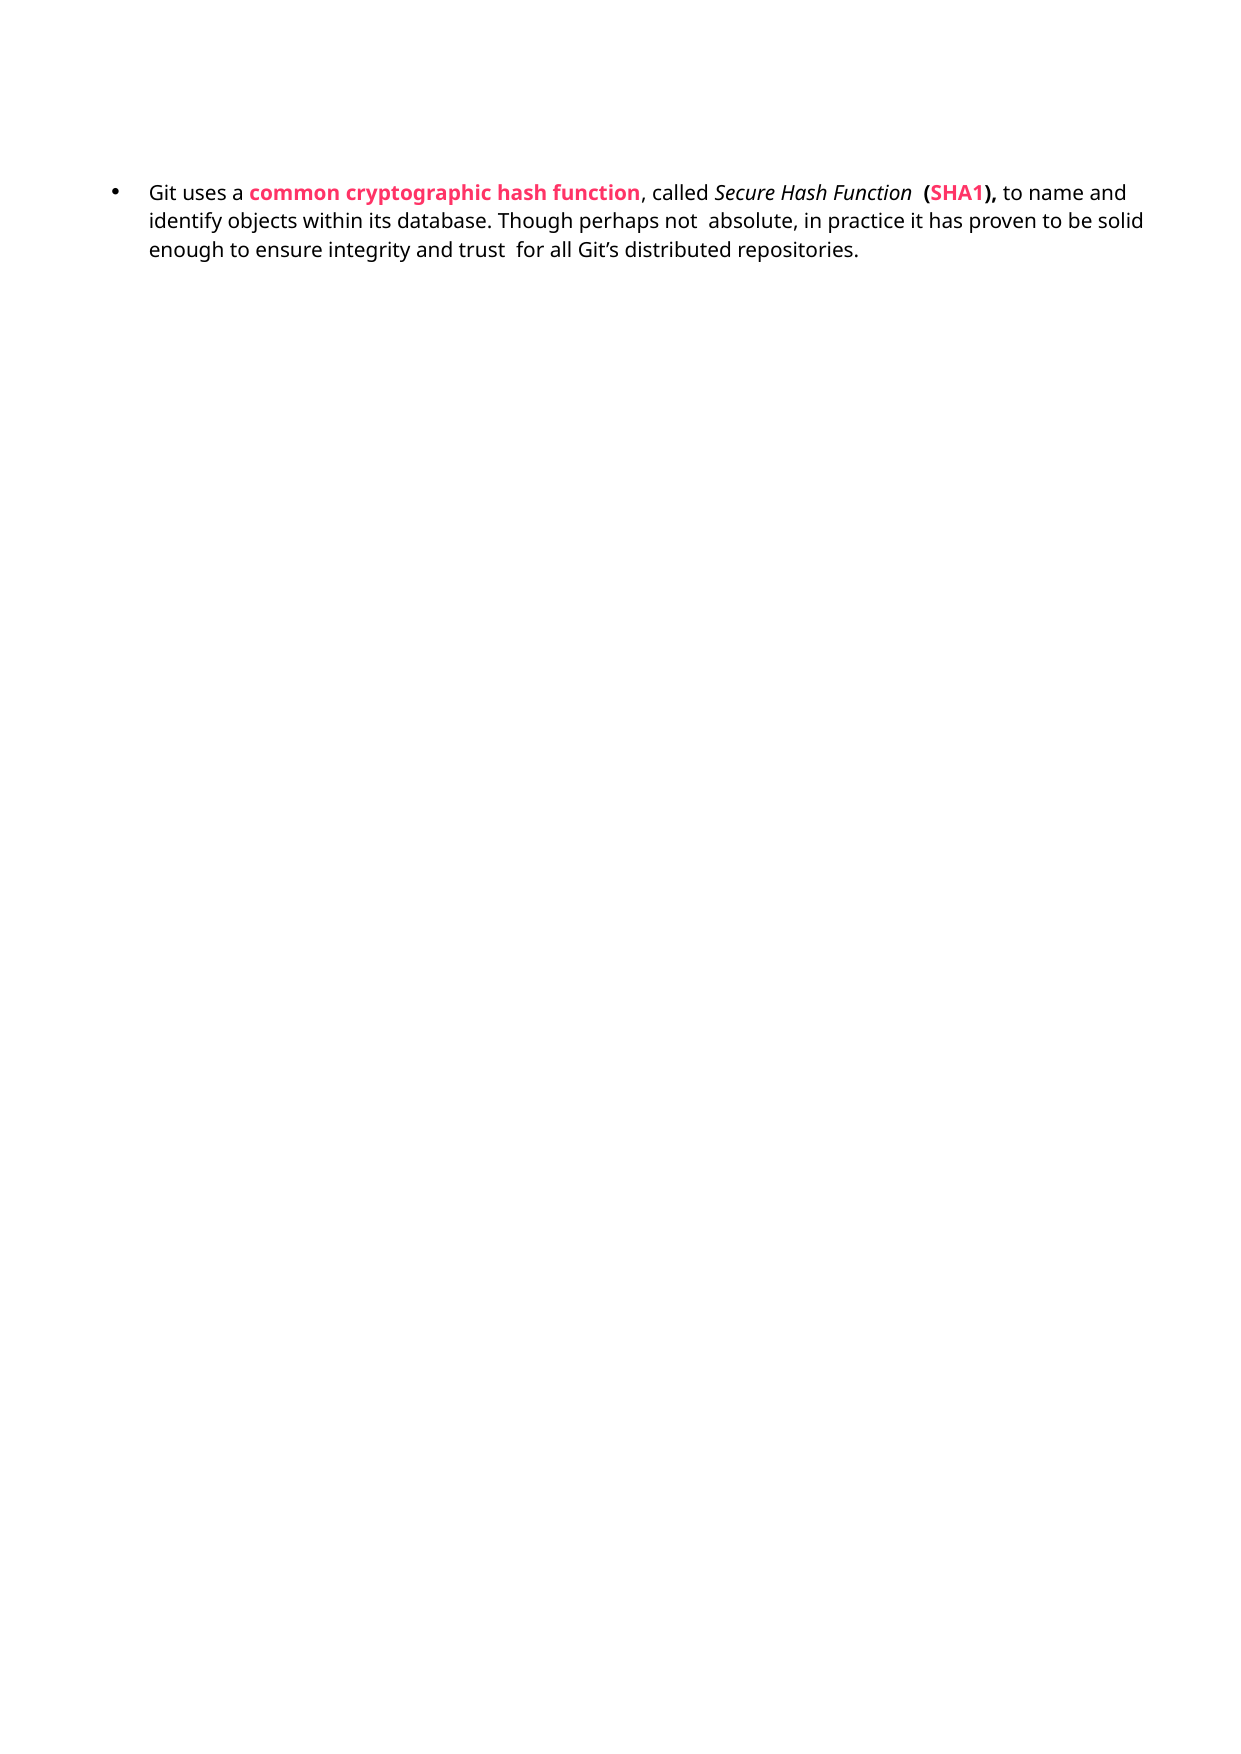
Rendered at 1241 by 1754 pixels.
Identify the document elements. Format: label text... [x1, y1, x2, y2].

list Git uses a common cryptographic hash function, called Secure Hash Function (SHA1), to name and identify objects within its database. Though perhaps not absolute, in practice it has proven to be solid enough to ensure integrity and trust for all Git’s distributed repositories. [111, 178, 1167, 263]
